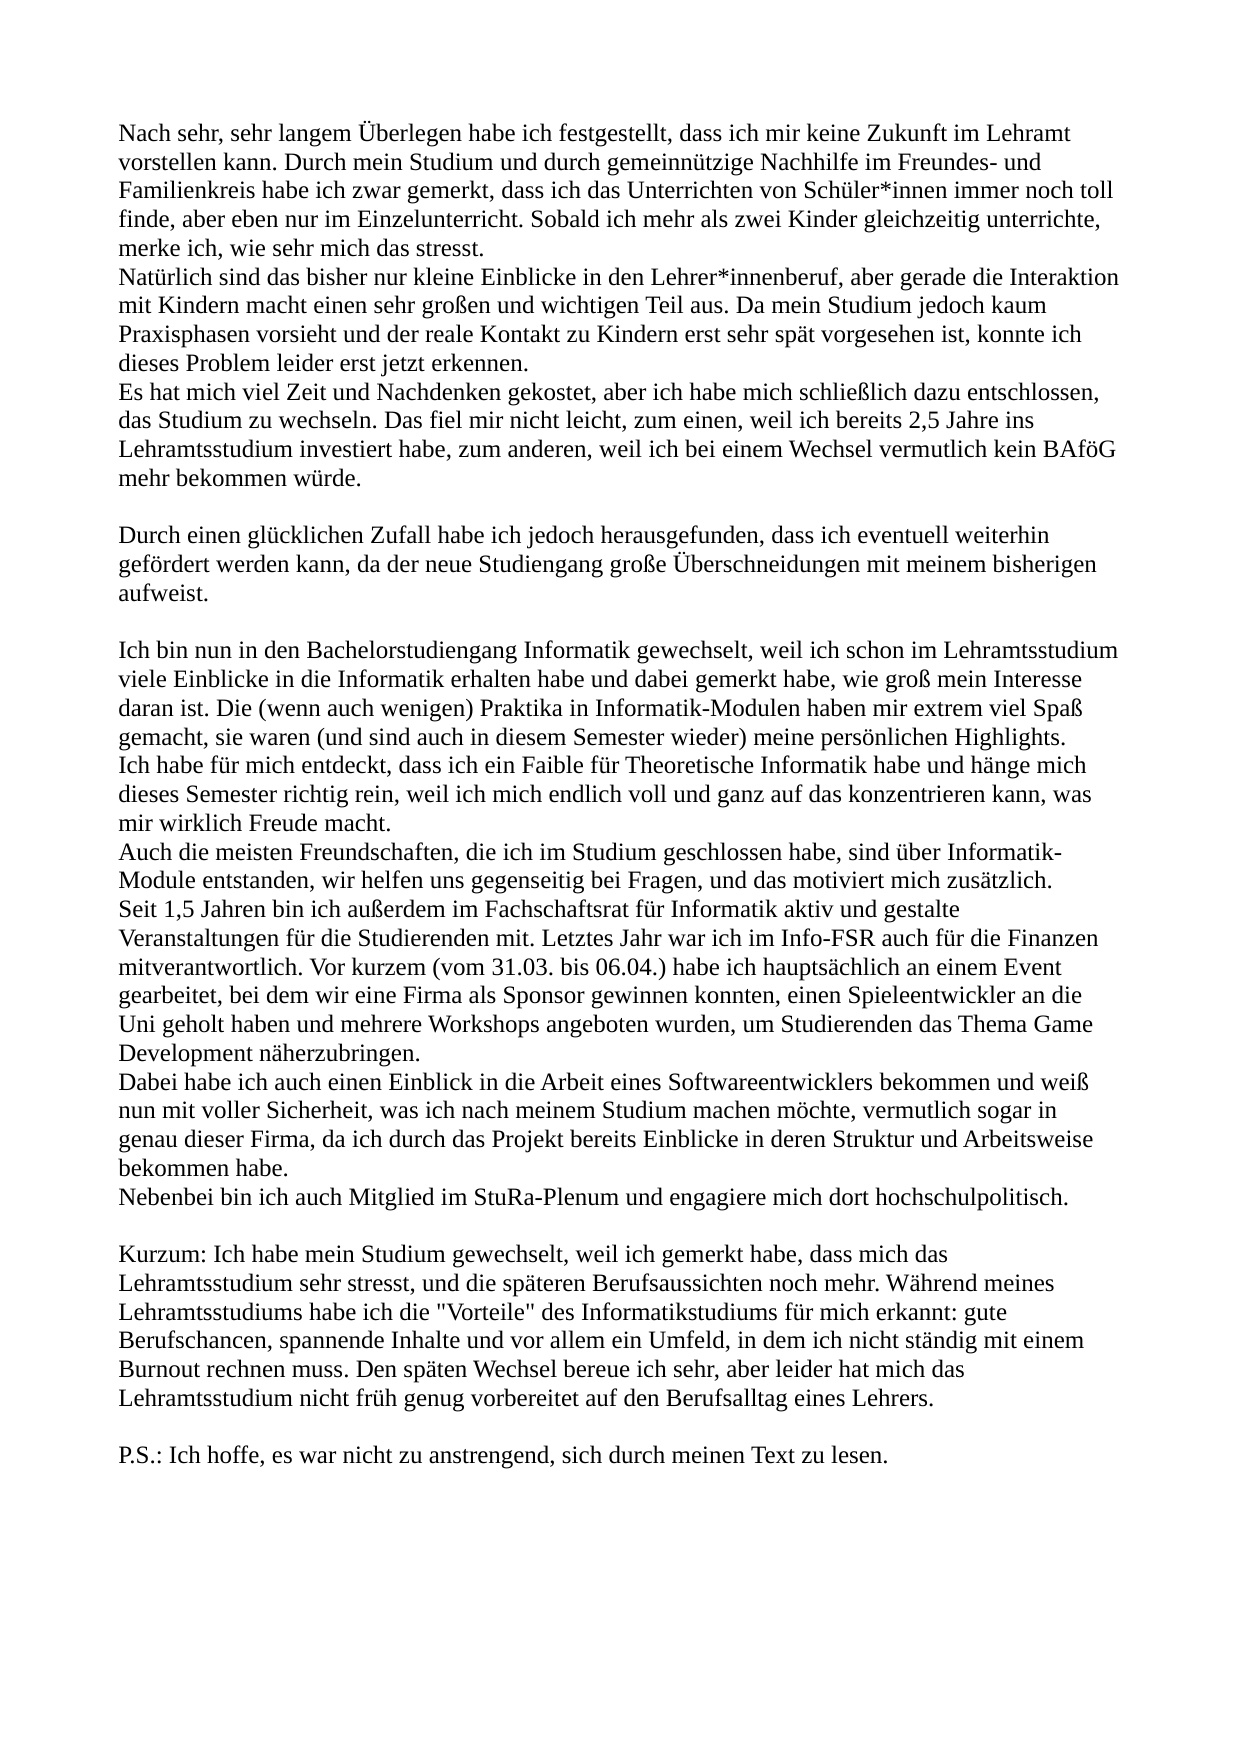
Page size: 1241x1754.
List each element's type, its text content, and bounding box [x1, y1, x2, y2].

text Auch die meisten Freundschaften, die ich im Studium geschlossen habe, sind über Informatik-Module entstanden, wir helfen uns gegenseitig bei Fragen, und das motiviert mich zusätzlich. [118, 837, 1122, 894]
text Ich habe für mich entdeckt, dass ich ein Faible für Theoretische Informatik habe und hänge mich dieses Semester richtig rein, weil ich mich endlich voll und ganz auf das konzentrieren kann, was mir wirklich Freude macht. [118, 751, 1122, 837]
text Natürlich sind das bisher nur kleine Einblicke in den Lehrer*innenberuf, aber gerade die Interaktion mit Kindern macht einen sehr großen und wichtigen Teil aus. Da mein Studium jedoch kaum Praxisphasen vorsieht und der reale Kontakt zu Kindern erst sehr spät vorgesehen ist, konnte ich dieses Problem leider erst jetzt erkennen. [118, 262, 1122, 377]
text Nebenbei bin ich auch Mitglied im StuRa-Plenum und engagiere mich dort hochschulpolitisch. [118, 1182, 1122, 1211]
text Durch einen glücklichen Zufall habe ich jedoch herausgefunden, dass ich eventuell weiterhin gefördert werden kann, da der neue Studiengang große Überschneidungen mit meinem bisherigen aufweist. [118, 521, 1122, 607]
text Seit 1,5 Jahren bin ich außerdem im Fachschaftsrat für Informatik aktiv und gestalte Veranstaltungen für die Studierenden mit. Letztes Jahr war ich im Info-FSR auch für die Finanzen mitverantwortlich. Vor kurzem (vom 31.03. bis 06.04.) habe ich hauptsächlich an einem Event gearbeitet, bei dem wir eine Firma als Sponsor gewinnen konnten, einen Spieleentwickler an die Uni geholt haben und mehrere Workshops angeboten wurden, um Studierenden das Thema Game Development näherzubringen. [118, 894, 1122, 1067]
text Nach sehr, sehr langem Überlegen habe ich festgestellt, dass ich mir keine Zukunft im Lehramt vorstellen kann. Durch mein Studium und durch gemeinnützige Nachhilfe im Freundes- und Familienkreis habe ich zwar gemerkt, dass ich das Unterrichten von Schüler*innen immer noch toll finde, aber eben nur im Einzelunterricht. Sobald ich mehr als zwei Kinder gleichzeitig unterrichte, merke ich, wie sehr mich das stresst. [118, 118, 1122, 262]
text Dabei habe ich auch einen Einblick in die Arbeit eines Softwareentwicklers bekommen und weiß nun mit voller Sicherheit, was ich nach meinem Studium machen möchte, vermutlich sogar in genau dieser Firma, da ich durch das Projekt bereits Einblicke in deren Struktur und Arbeitsweise bekommen habe. [118, 1067, 1122, 1182]
text Ich bin nun in den Bachelorstudiengang Informatik gewechselt, weil ich schon im Lehramtsstudium viele Einblicke in die Informatik erhalten habe und dabei gemerkt habe, wie groß mein Interesse daran ist. Die (wenn auch wenigen) Praktika in Informatik-Modulen haben mir extrem viel Spaß gemacht, sie waren (und sind auch in diesem Semester wieder) meine persönlichen Highlights. [118, 636, 1122, 751]
text P.S.: Ich hoffe, es war nicht zu anstrengend, sich durch meinen Text zu lesen. [118, 1441, 1122, 1469]
text Kurzum: Ich habe mein Studium gewechselt, weil ich gemerkt habe, dass mich das Lehramtsstudium sehr stresst, und die späteren Berufsaussichten noch mehr. Während meines Lehramtsstudiums habe ich die "Vorteile" des Informatikstudiums für mich erkannt: gute Berufschancen, spannende Inhalte und vor allem ein Umfeld, in dem ich nicht ständig mit einem Burnout rechnen muss. Den späten Wechsel bereue ich sehr, aber leider hat mich das Lehramtsstudium nicht früh genug vorbereitet auf den Berufsalltag eines Lehrers. [118, 1239, 1122, 1412]
text Es hat mich viel Zeit und Nachdenken gekostet, aber ich habe mich schließlich dazu entschlossen, das Studium zu wechseln. Das fiel mir nicht leicht, zum einen, weil ich bereits 2,5 Jahre ins Lehramtsstudium investiert habe, zum anderen, weil ich bei einem Wechsel vermutlich kein BAföG mehr bekommen würde. [118, 377, 1122, 492]
